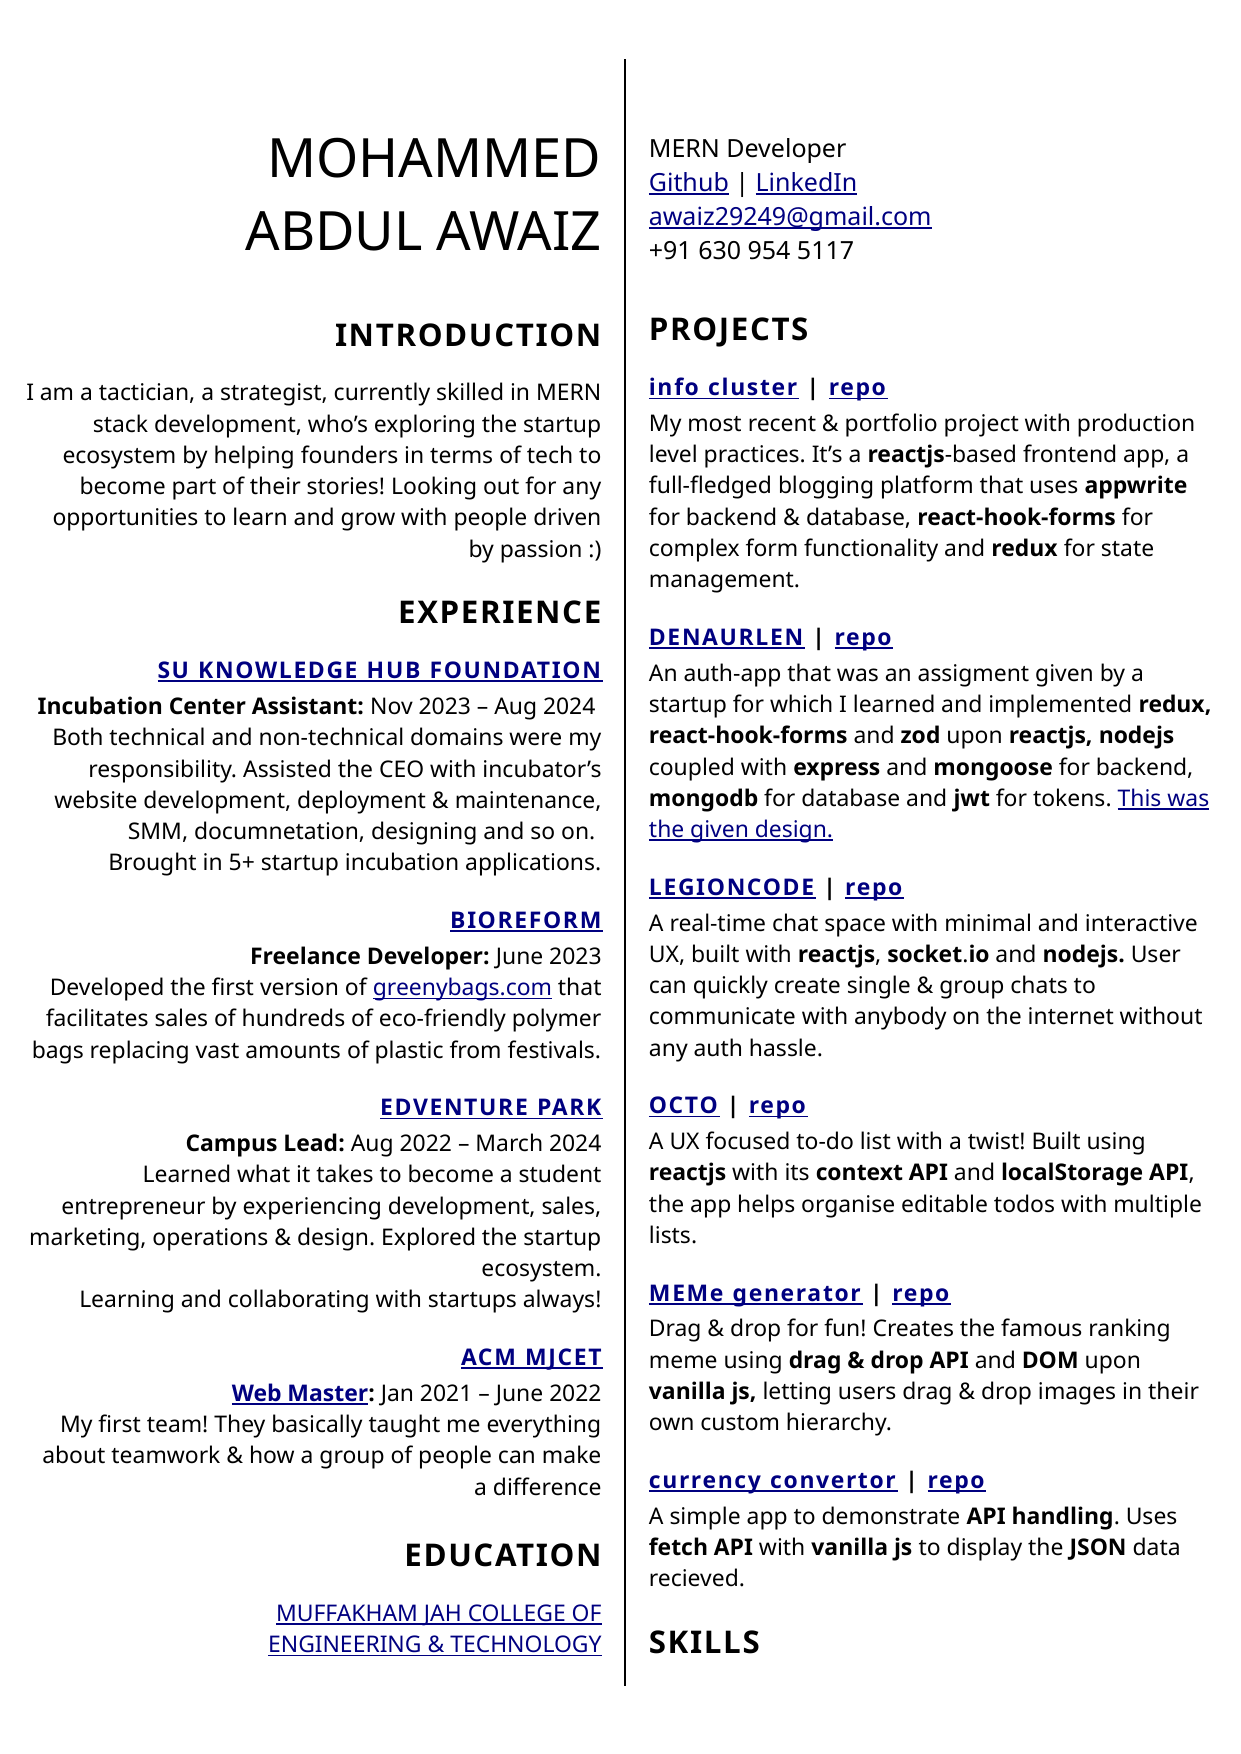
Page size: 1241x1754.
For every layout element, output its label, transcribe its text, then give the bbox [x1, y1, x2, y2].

table_header MERN Developer Github | LinkedIn awaiz29249@gmail.com +91 630 954 5117 [626, 59, 1235, 272]
table_header MOHAMMED ABDUL AWAIZ [0, 59, 624, 272]
table_cell PROJECTS info cluster | repo My most recent & portfolio project with production level practices. It’s a reactjs-based frontend app, a full-fledged blogging platform that uses appwrite for backend & database, react-hook-forms for complex form functionality and redux for state management. DENAURLEN | repo An auth-app that was an assigment given by a startup for which I learned and implemented redux, react-hook-forms and zod upon reactjs, nodejs coupled with express and mongoose for backend, mongodb for database and jwt for tokens. This was the given design. LEGIONCODE | repo A real-time chat space with minimal and interactive UX, built with reactjs, socket.io and nodejs. User can quickly create single & group chats to communicate with anybody on the internet without any auth hassle. OCTO | repo A UX focused to-do list with a twist! Built using reactjs with its context API and localStorage API, the app helps organise editable todos with multiple lists. MEMe generator | repo Drag & drop for fun! Creates the famous ranking meme using drag & drop API and DOM upon vanilla js, letting users drag & drop images in their own custom hierarchy. currency convertor | repo A simple app to demonstrate API handling. Uses fetch API with vanilla js to display the JSON data recieved. SKILLS [626, 273, 1235, 1686]
table_cell INTRODUCTION I am a tactician, a strategist, currently skilled in MERN stack development, who’s exploring the startup ecosystem by helping founders in terms of tech to become part of their stories! Looking out for any opportunities to learn and grow with people driven by passion :) EXPERIENCE SU KNOWLEDGE HUB FOUNDATION Incubation Center Assistant: Nov 2023 – Aug 2024 Both technical and non-technical domains were my responsibility. Assisted the CEO with incubator’s website development, deployment & maintenance, SMM, documnetation, designing and so on. Brought in 5+ startup incubation applications. BIOREFORM Freelance Developer: June 2023 Developed the first version of greenybags.com that facilitates sales of hundreds of eco-friendly polymer bags replacing vast amounts of plastic from festivals. EDVENTURE PARK Campus Lead: Aug 2022 – March 2024 Learned what it takes to become a student entrepreneur by experiencing development, sales, marketing, operations & design. Explored the startup ecosystem. Learning and collaborating with startups always! ACM MJCET Web Master: Jan 2021 – June 2022 My first team! They basically taught me everything about teamwork & how a group of people can make a difference EDUCATION MUFFAKHAM JAH COLLEGE OF ENGINEERING & TECHNOLOGY [0, 273, 624, 1686]
